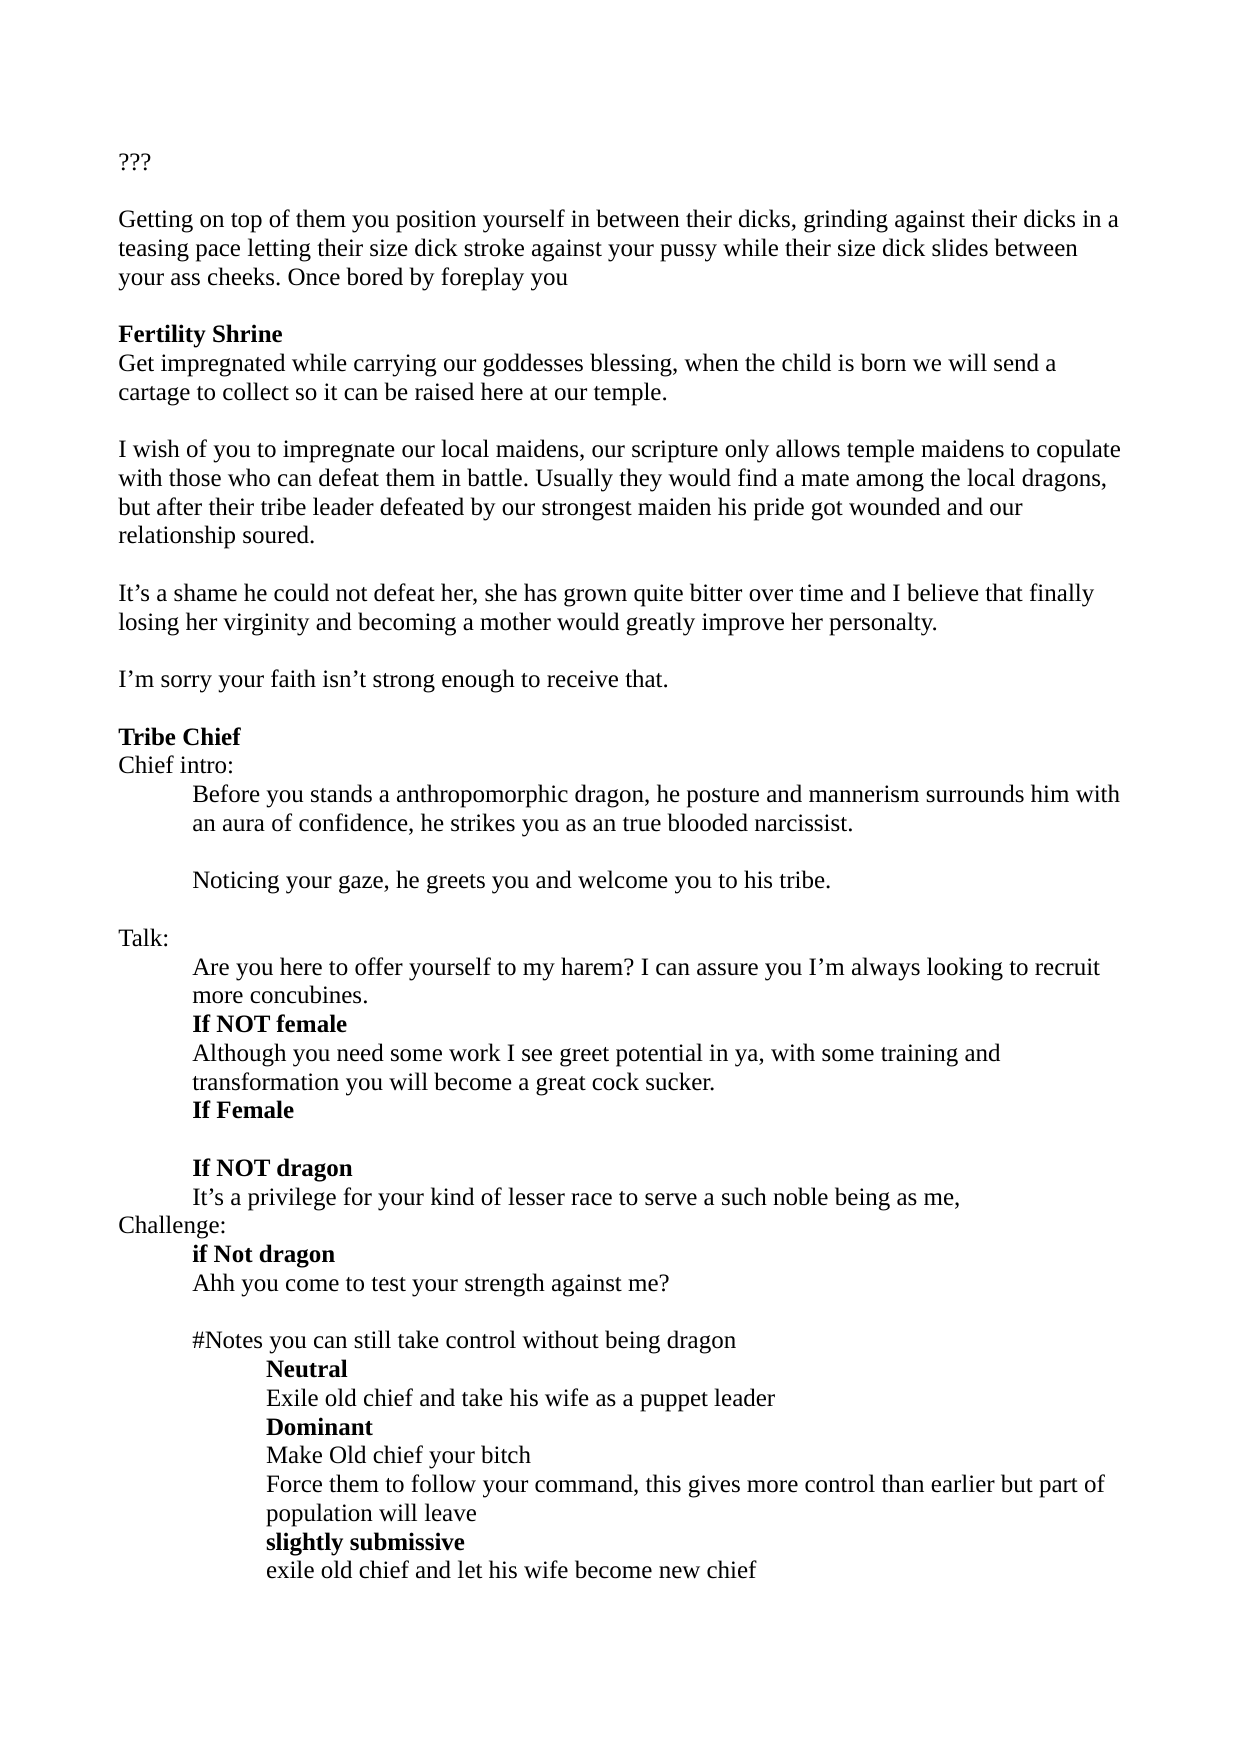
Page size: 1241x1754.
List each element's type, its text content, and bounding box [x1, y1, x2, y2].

text Ahh you come to test your strength against me? [118, 1268, 1122, 1297]
text It’s a shame he could not defeat her, she has grown quite bitter over time and I believe that finally losing her virginity and becoming a mother would greatly improve her personalty. [118, 578, 1122, 636]
text Chief intro: [118, 751, 1122, 779]
text Before you stands a anthropomorphic dragon, he posture and mannerism surrounds him with an aura of confidence, he strikes you as an true blooded narcissist. [118, 779, 1122, 837]
text I wish of you to impregnate our local maidens, our scripture only allows temple maidens to copulate with those who can defeat them in battle. Usually they would find a mate among the local dragons, but after their tribe leader defeated by our strongest maiden his pride got wounded and our relationship soured. [118, 434, 1122, 549]
text Are you here to offer yourself to my harem? I can assure you I’m always looking to recruit more concubines. [118, 952, 1122, 1009]
text It’s a privilege for your kind of lesser race to serve a such noble being as me, [118, 1182, 1122, 1211]
text If NOT female [118, 1009, 1122, 1038]
text Dominant [118, 1412, 1122, 1441]
text ??? [118, 147, 1122, 176]
text If NOT dragon [118, 1153, 1122, 1182]
text Although you need some work I see greet potential in ya, with some training and transformation you will become a great cock sucker. [118, 1038, 1122, 1096]
text slightly submissive [118, 1527, 1122, 1556]
text if Not dragon [118, 1239, 1122, 1268]
text Talk: [118, 923, 1122, 952]
text population will leave [118, 1498, 1122, 1527]
text I’m sorry your faith isn’t strong enough to receive that. [118, 664, 1122, 693]
text Exile old chief and take his wife as a puppet leader [118, 1383, 1122, 1412]
text Force them to follow your command, this gives more control than earlier but part of [118, 1469, 1122, 1498]
text Tribe Chief [118, 722, 1122, 751]
text Make Old chief your bitch [118, 1441, 1122, 1469]
text Getting on top of them you position yourself in between their dicks, grinding against their dicks in a teasing pace letting their size dick stroke against your pussy while their size dick slides between your ass cheeks. Once bored by foreplay you [118, 204, 1122, 291]
text exile old chief and let his wife become new chief [118, 1556, 1122, 1584]
text #Notes you can still take control without being dragon [118, 1326, 1122, 1354]
text Challenge: [118, 1211, 1122, 1239]
text If Female [118, 1096, 1122, 1124]
text Get impregnated while carrying our goddesses blessing, when the child is born we will send a cartage to collect so it can be raised here at our temple. [118, 348, 1122, 406]
text Neutral [118, 1354, 1122, 1383]
text Fertility Shrine [118, 319, 1122, 348]
text Noticing your gaze, he greets you and welcome you to his tribe. [118, 866, 1122, 894]
